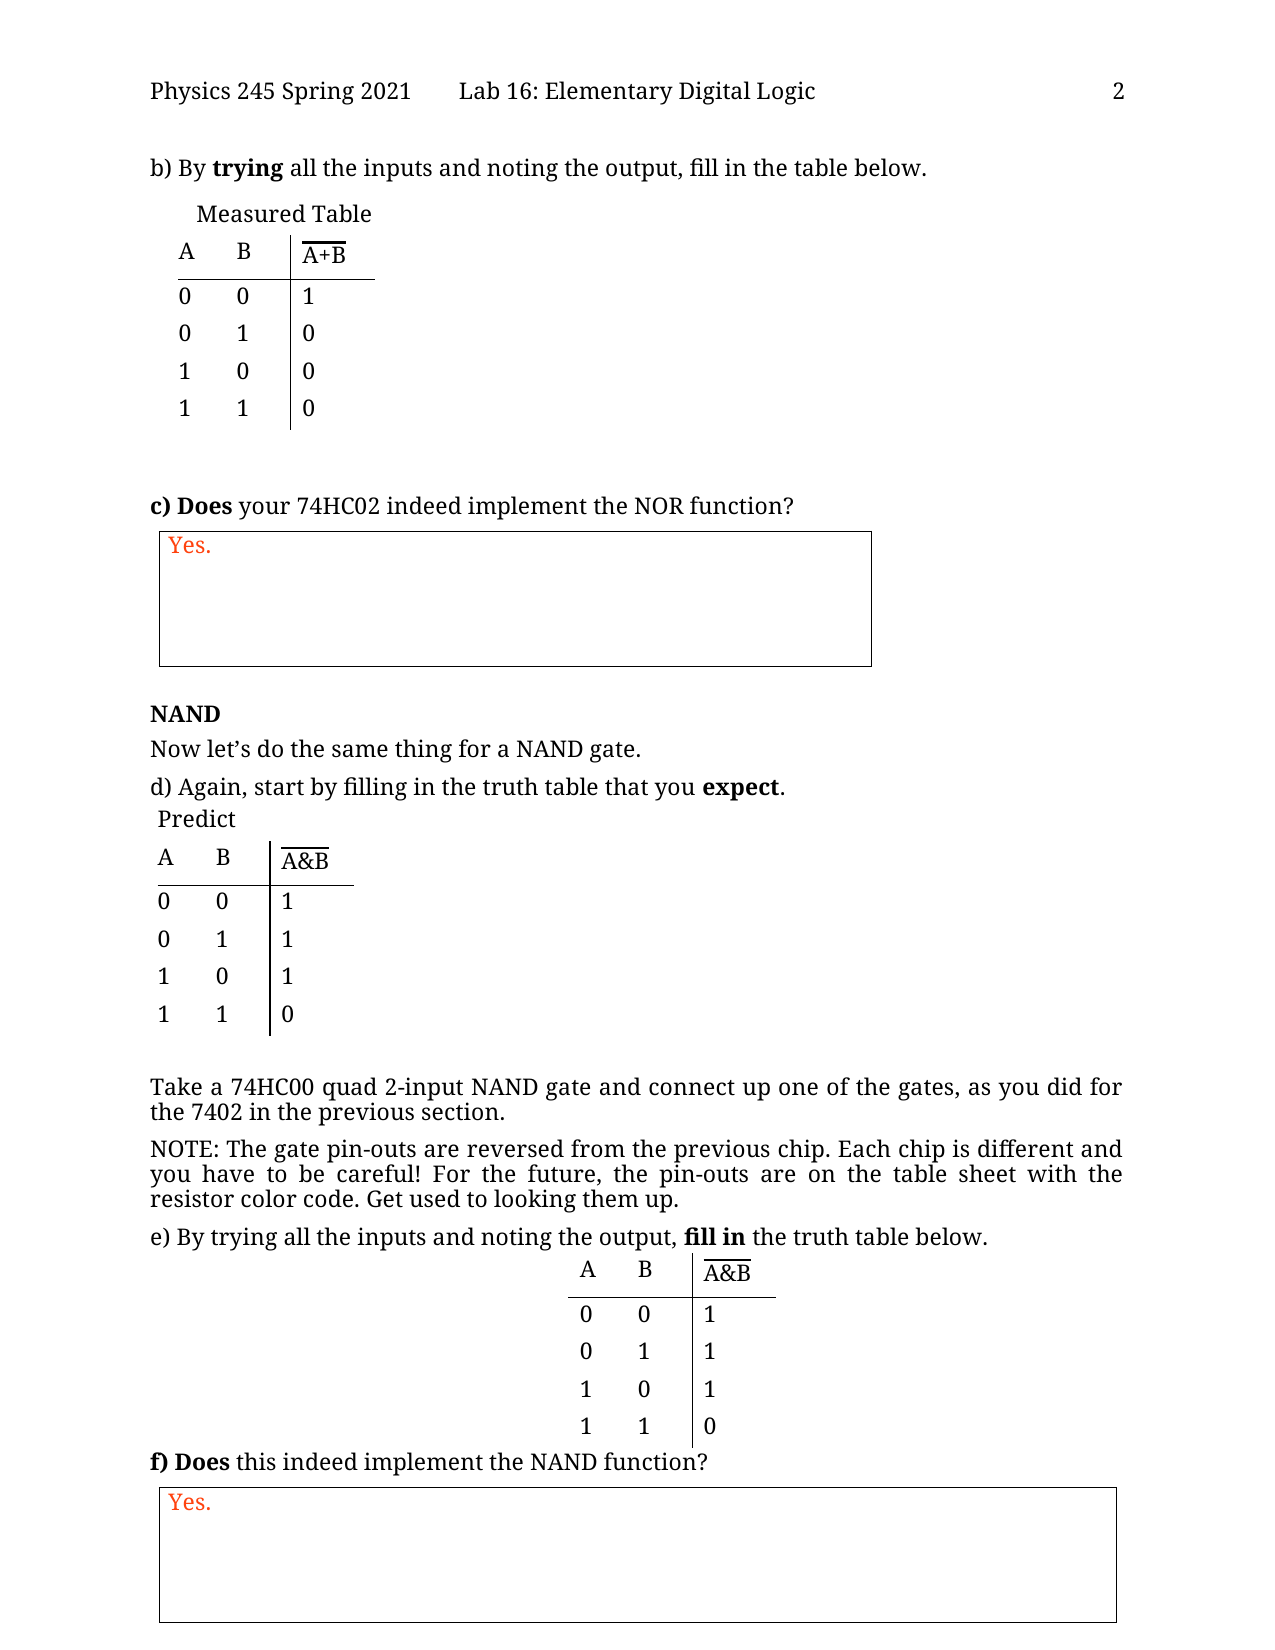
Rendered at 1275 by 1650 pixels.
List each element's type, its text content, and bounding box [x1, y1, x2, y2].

table_cell 0 [157, 886, 204, 923]
text d) Again, start by filling in the truth table that you expect. [150, 775, 1125, 800]
text Take a 74HC00 quad 2-input NAND gate and connect up one of the gates, as you did for the 7402 in the previous section. [150, 1075, 1125, 1125]
table_header A [568, 1253, 626, 1297]
table_cell 0 [204, 961, 269, 998]
text f) Does this indeed implement the NAND function? [150, 1450, 1125, 1475]
table_cell 1 [271, 886, 354, 923]
table_cell 1 [568, 1410, 626, 1448]
table_cell 0 [626, 1298, 692, 1335]
table_cell 1 [225, 318, 290, 355]
subtitle NAND [150, 702, 1125, 727]
text b) By trying all the inputs and noting the output, fill in the table below. [150, 157, 1125, 182]
table_cell 1 [626, 1410, 692, 1448]
table_cell 1 [693, 1373, 776, 1410]
table_cell 1 [225, 393, 290, 430]
table_cell 1 [568, 1373, 626, 1410]
table_cell 1 [157, 961, 204, 998]
table_cell 0 [568, 1335, 626, 1373]
table_cell 1 [271, 923, 354, 961]
text c) Does your 74HC02 indeed implement the NOR function? [150, 494, 1125, 519]
table_cell 0 [693, 1410, 776, 1448]
table_cell 1 [693, 1335, 776, 1373]
table_header 1 [291, 280, 375, 317]
table_header A [157, 841, 204, 884]
table_cell 0 [271, 998, 354, 1036]
text Now let’s do the same thing for a NAND gate. [150, 738, 1125, 763]
table_cell 0 [626, 1373, 692, 1410]
table_header B [225, 235, 290, 279]
table_header A&B [693, 1253, 776, 1297]
table_cell 1 [204, 923, 269, 961]
table_header 0 [178, 280, 225, 317]
table_header 0 [225, 280, 290, 317]
table_header A+B [291, 235, 375, 279]
table_cell 0 [204, 886, 269, 923]
text e) By trying all the inputs and noting the output, fill in the truth table below. [150, 1225, 1125, 1250]
table_cell 0 [291, 393, 375, 430]
table_cell 0 [225, 355, 290, 392]
table_header A&B [271, 841, 354, 884]
text Predict [157, 808, 364, 833]
text NOTE: The gate pin-outs are reversed from the previous chip. Each chip is different and you have to be careful! For the future, the pin-outs are on the table sheet with the resistor color code. Get used to looking them up. [150, 1138, 1125, 1213]
table_cell 1 [271, 961, 354, 998]
table_header B [626, 1253, 692, 1297]
table_cell 1 [626, 1335, 692, 1373]
table_cell 1 [178, 355, 225, 392]
table_cell 0 [291, 355, 375, 392]
text Yes. [162, 534, 868, 559]
text Measured Table [178, 202, 405, 227]
table_cell 1 [693, 1298, 776, 1335]
table_cell 0 [568, 1298, 626, 1335]
table_cell 1 [204, 998, 269, 1036]
table_cell 1 [157, 998, 204, 1036]
table_cell 0 [178, 318, 225, 355]
table_header B [204, 841, 269, 884]
table_cell 0 [291, 318, 375, 355]
table_cell 1 [178, 393, 225, 430]
table_header A [178, 235, 225, 279]
text Yes. [162, 1490, 1113, 1515]
table_cell 0 [157, 923, 204, 961]
